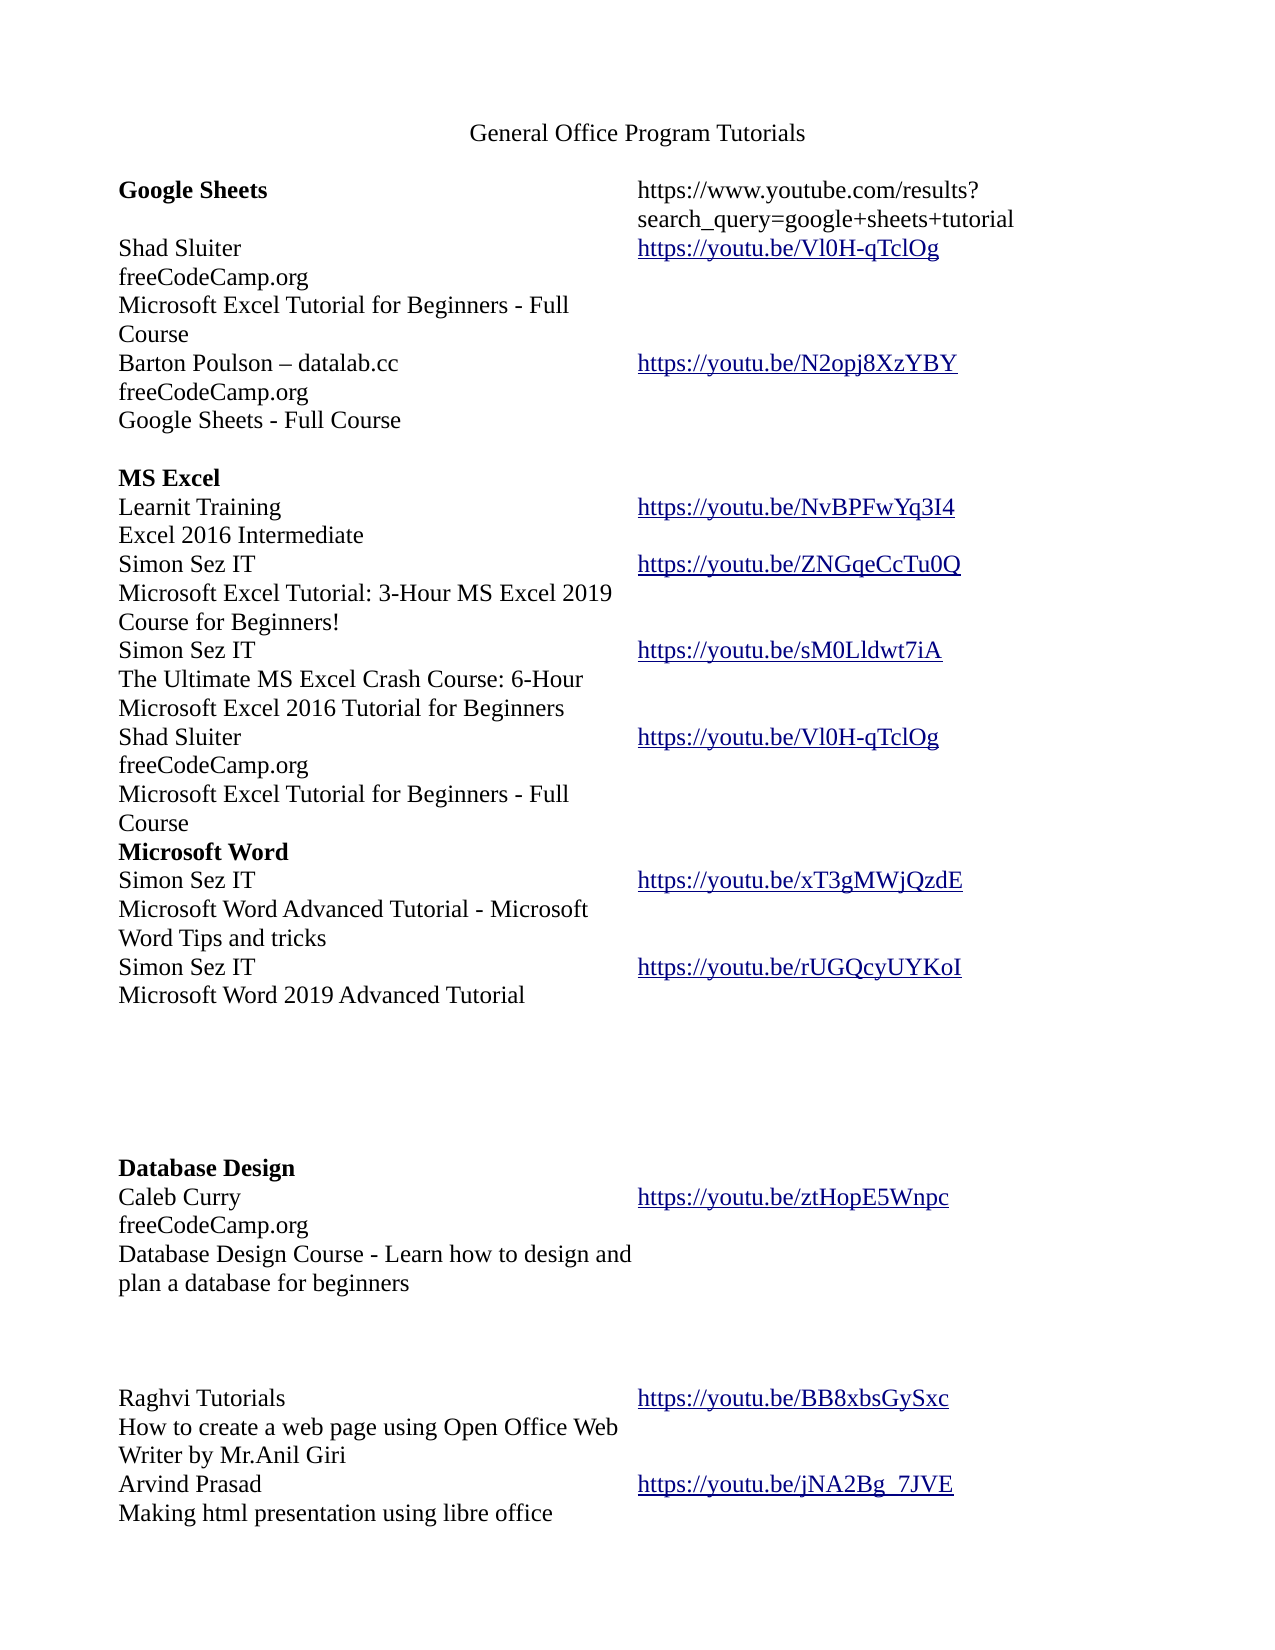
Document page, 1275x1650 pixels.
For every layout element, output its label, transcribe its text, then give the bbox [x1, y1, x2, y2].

table_cell https://youtu.be/Vl0H-qTclOg [638, 722, 1157, 837]
table_cell Learnit Training Excel 2016 Intermediate [118, 492, 637, 549]
table_cell https://youtu.be/ztHopE5Wnpc [638, 1182, 1157, 1297]
table_cell https://youtu.be/rUGQcyUYKoI [638, 952, 1157, 1009]
table_cell Shad Sluiter freeCodeCamp.org Microsoft Excel Tutorial for Beginners - Full Course [118, 233, 637, 348]
table_cell Simon Sez IT The Ultimate MS Excel Crash Course: 6-Hour Microsoft Excel 2016 Tutorial for Beginners [118, 636, 637, 722]
table_cell [638, 1038, 1157, 1067]
table_cell Raghvi Tutorials How to create a web page using Open Office Web Writer by Mr.Anil Giri [118, 1383, 637, 1469]
table_cell MS Excel [118, 463, 637, 492]
table_cell [638, 434, 1157, 463]
table_cell https://youtu.be/BB8xbsGySxc [638, 1383, 1157, 1469]
table_cell https://youtu.be/Vl0H-qTclOg [638, 233, 1157, 348]
table_cell Simon Sez IT Microsoft Word 2019 Advanced Tutorial [118, 952, 637, 1009]
table_cell [638, 1326, 1157, 1354]
table_cell [638, 463, 1157, 492]
table_cell Database Design [118, 1153, 637, 1182]
table_cell [638, 1297, 1157, 1326]
table_cell https://youtu.be/ZNGqeCcTu0Q [638, 549, 1157, 636]
table_header https://www.youtube.com/results?search_query=google+sheets+tutorial [638, 176, 1157, 233]
table_cell [118, 1326, 637, 1354]
table_cell https://youtu.be/sM0Lldwt7iA [638, 636, 1157, 722]
table_cell Caleb Curry freeCodeCamp.org Database Design Course - Learn how to design and plan a database for beginners [118, 1182, 637, 1297]
table_cell [638, 1096, 1157, 1124]
table_cell https://youtu.be/xT3gMWjQzdE [638, 866, 1157, 952]
table_cell [638, 1354, 1157, 1383]
table_cell Simon Sez IT Microsoft Excel Tutorial: 3-Hour MS Excel 2019 Course for Beginners! [118, 549, 637, 636]
table_cell https://youtu.be/N2opj8XzYBY [638, 348, 1157, 434]
table_cell [638, 1153, 1157, 1182]
table_cell [118, 1067, 637, 1096]
table_cell Simon Sez IT Microsoft Word Advanced Tutorial - Microsoft Word Tips and tricks [118, 866, 637, 952]
table_cell [638, 1124, 1157, 1153]
table_cell [638, 837, 1157, 866]
table_cell [118, 1096, 637, 1124]
table_cell [638, 1009, 1157, 1038]
text General Office Program Tutorials [118, 118, 1157, 147]
table_cell https://youtu.be/NvBPFwYq3I4 [638, 492, 1157, 549]
table_cell Microsoft Word [118, 837, 637, 866]
table_cell [118, 1354, 637, 1383]
table_cell [118, 1297, 637, 1326]
table_header Google Sheets [118, 176, 637, 233]
table_cell [118, 1038, 637, 1067]
table_cell [118, 1009, 637, 1038]
table_cell Barton Poulson – datalab.cc freeCodeCamp.org Google Sheets - Full Course [118, 348, 637, 434]
table_cell [638, 1067, 1157, 1096]
table_cell [118, 434, 637, 463]
table_cell https://youtu.be/jNA2Bg_7JVE [638, 1469, 1157, 1527]
table_cell Shad Sluiter freeCodeCamp.org Microsoft Excel Tutorial for Beginners - Full Course [118, 722, 637, 837]
table_cell Arvind Prasad Making html presentation using libre office [118, 1469, 637, 1527]
table_cell [118, 1124, 637, 1153]
